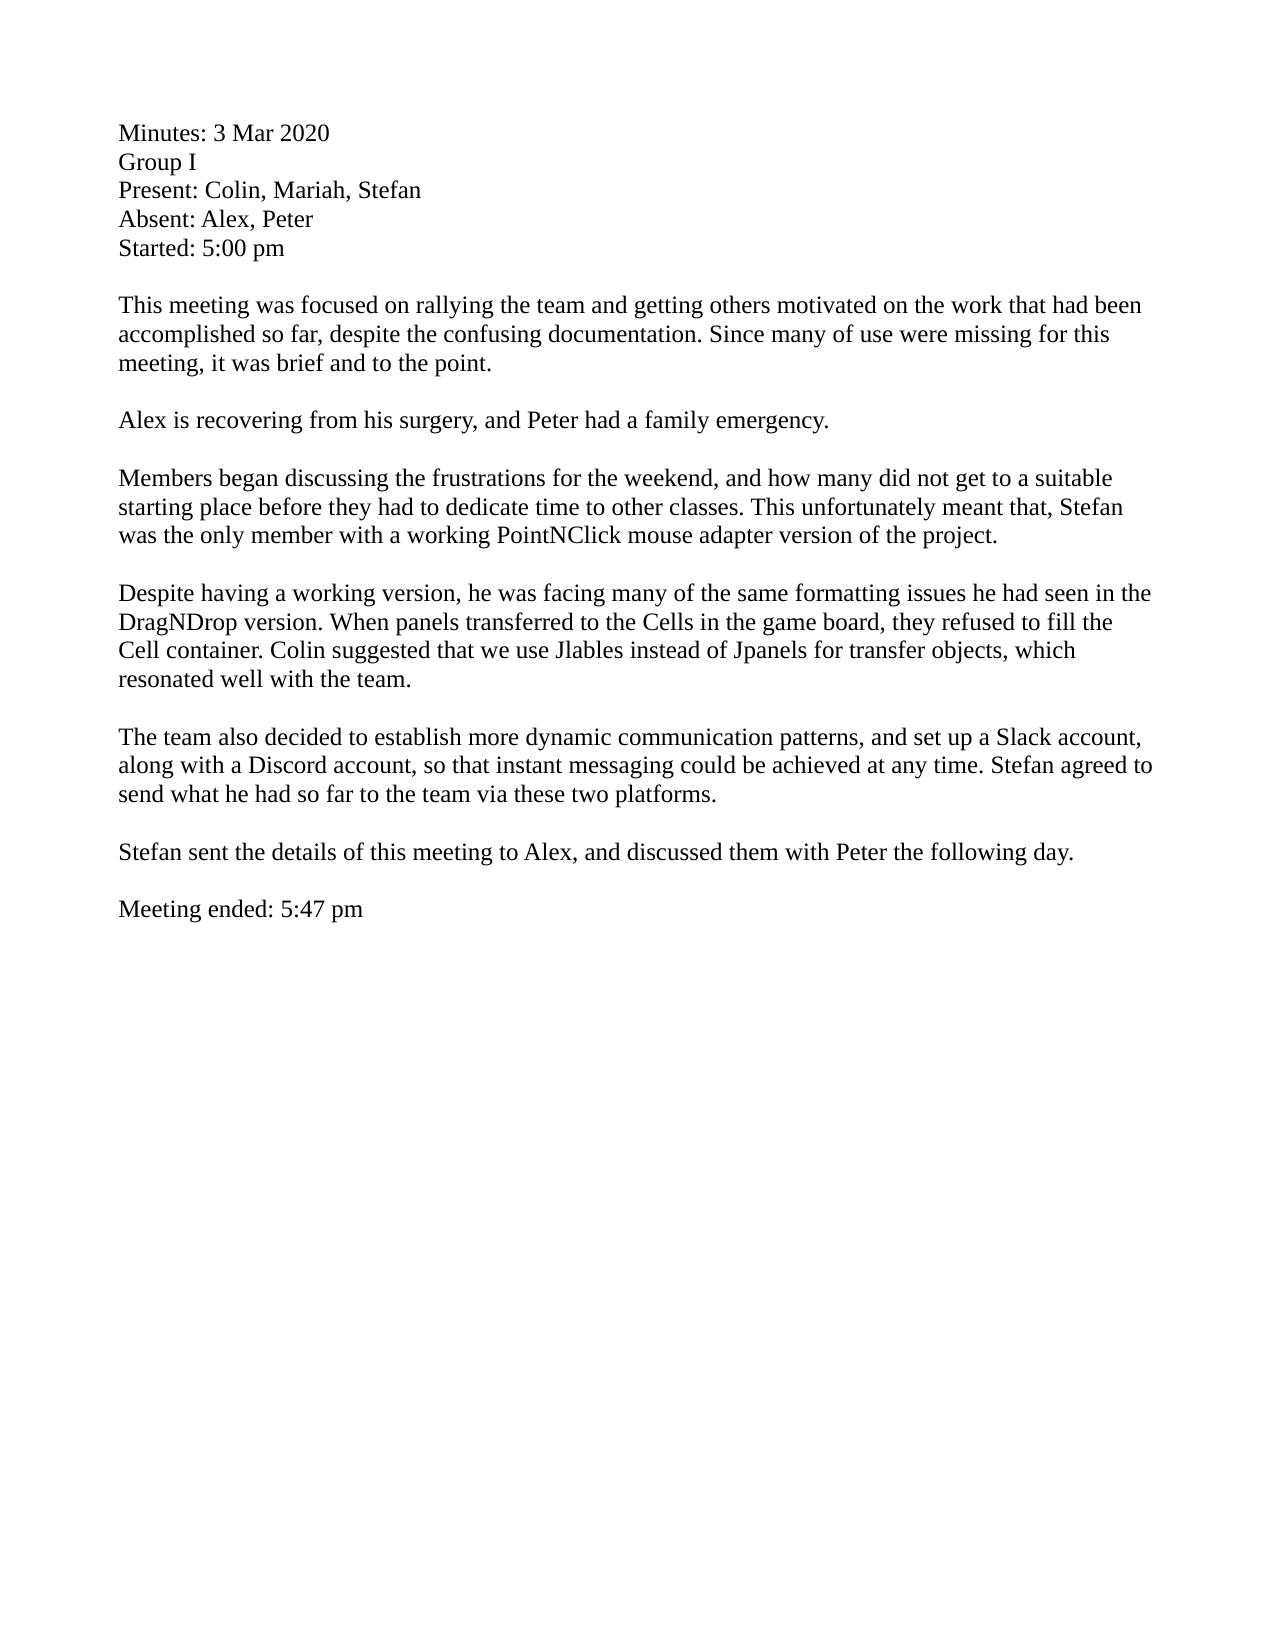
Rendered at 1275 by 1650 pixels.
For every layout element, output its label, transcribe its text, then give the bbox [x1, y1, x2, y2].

text Absent: Alex, Peter [118, 204, 1157, 233]
text The team also decided to establish more dynamic communication patterns, and set up a Slack account, along with a Discord account, so that instant messaging could be achieved at any time. Stefan agreed to send what he had so far to the team via these two platforms. [118, 722, 1157, 808]
text Minutes: 3 Mar 2020 [118, 118, 1157, 147]
text Despite having a working version, he was facing many of the same formatting issues he had seen in the DragNDrop version. When panels transferred to the Cells in the game board, they refused to fill the Cell container. Colin suggested that we use Jlables instead of Jpanels for transfer objects, which resonated well with the team. [118, 578, 1157, 693]
text Group I [118, 147, 1157, 176]
text Members began discussing the frustrations for the weekend, and how many did not get to a suitable starting place before they had to dedicate time to other classes. This unfortunately meant that, Stefan was the only member with a working PointNClick mouse adapter version of the project. [118, 463, 1157, 549]
text Started: 5:00 pm [118, 233, 1157, 262]
text Alex is recovering from his surgery, and Peter had a family emergency. [118, 406, 1157, 434]
text Stefan sent the details of this meeting to Alex, and discussed them with Peter the following day. [118, 837, 1157, 866]
text This meeting was focused on rallying the team and getting others motivated on the work that had been accomplished so far, despite the confusing documentation. Since many of use were missing for this meeting, it was brief and to the point. [118, 291, 1157, 377]
text Present: Colin, Mariah, Stefan [118, 176, 1157, 204]
text Meeting ended: 5:47 pm [118, 894, 1157, 923]
